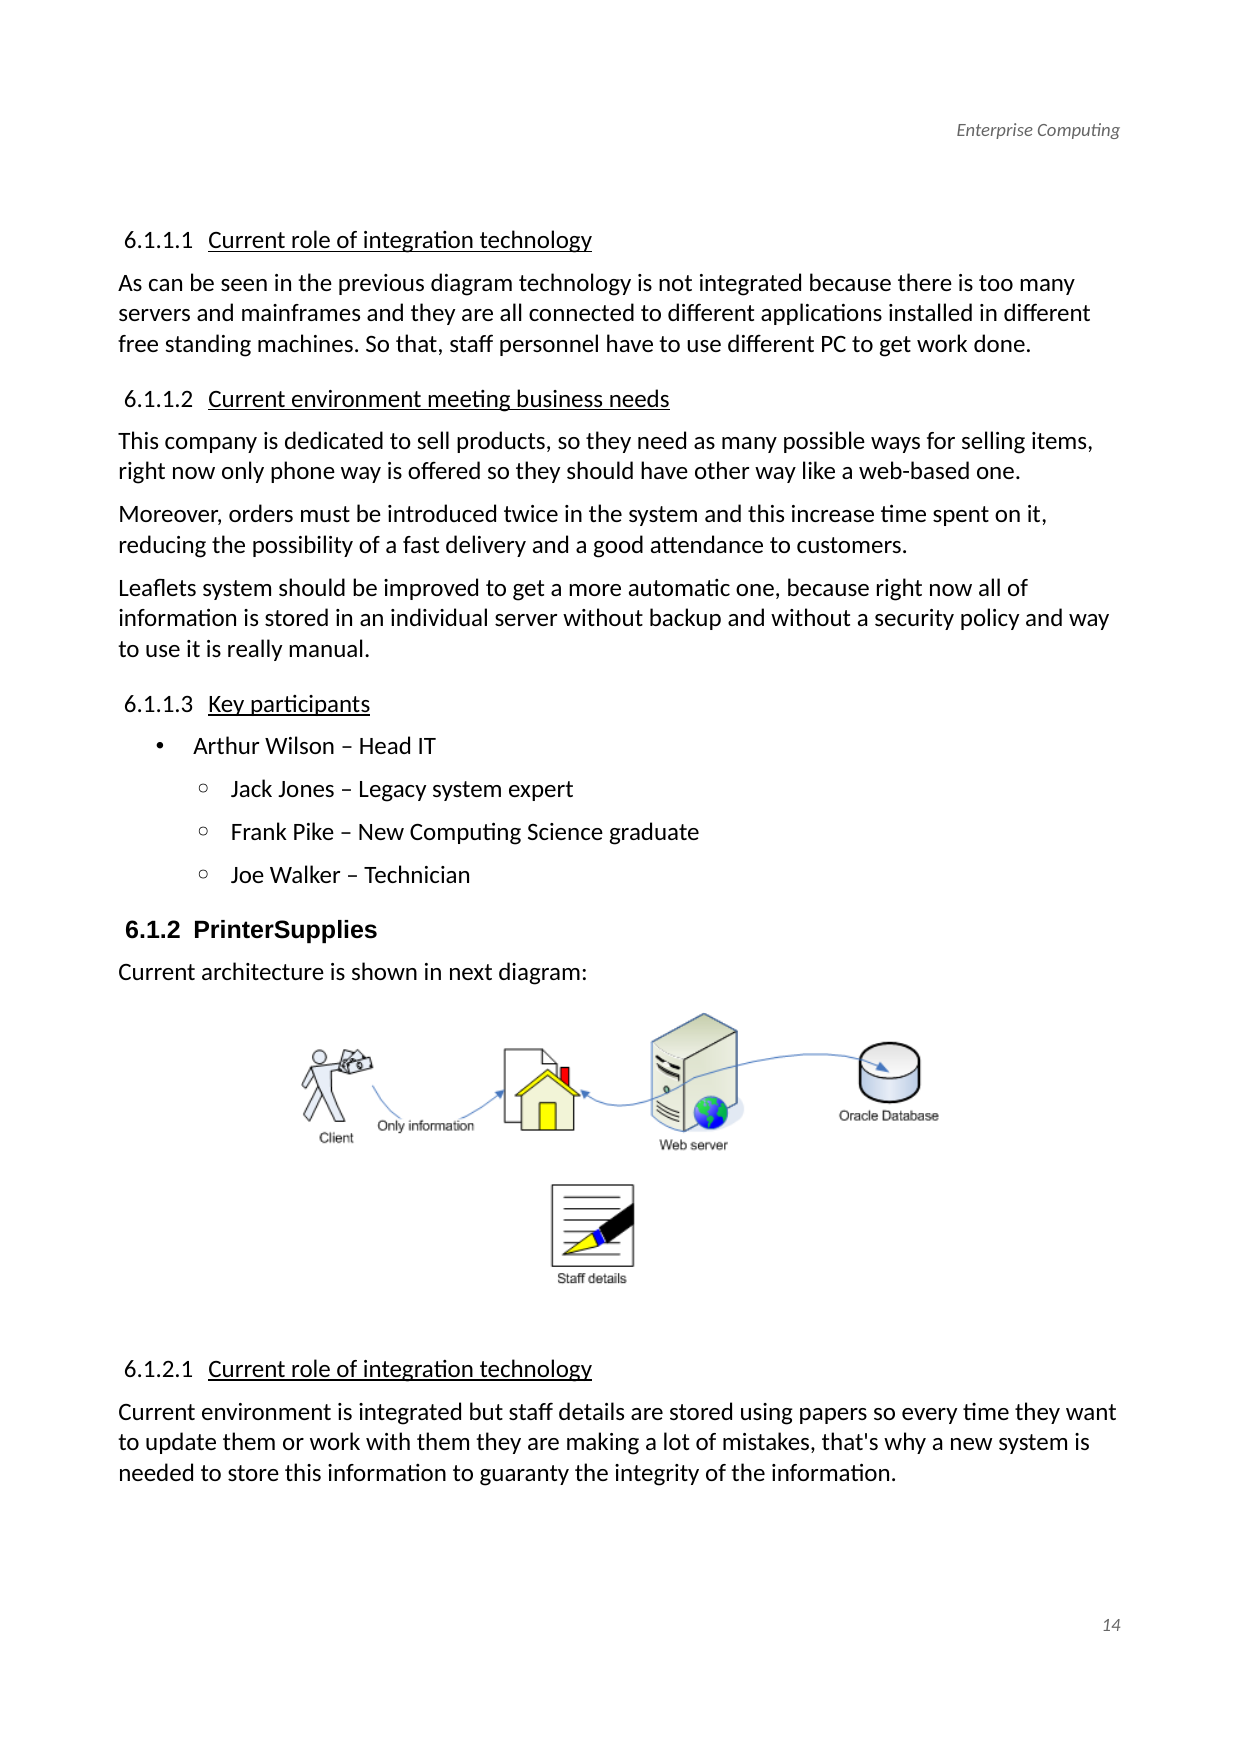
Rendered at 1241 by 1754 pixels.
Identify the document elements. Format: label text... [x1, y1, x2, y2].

subtitle Current role of integration technology [118, 224, 1122, 255]
subtitle Current environment meeting business needs [118, 383, 1122, 413]
list Joe Walker – Technician [193, 859, 1122, 890]
text This company is dedicated to sell products, so they need as many possible ways for selling items, right now only phone way is offered so they should have other way like a web-based one. [118, 425, 1122, 486]
text Current architecture is shown in next diagram: [118, 956, 1122, 986]
subtitle Key participants [118, 688, 1122, 718]
list Jack Jones – Legacy system expert [193, 773, 1122, 804]
list Arthur Wilson – Head IT [156, 730, 1122, 761]
subtitle PrinterSupplies [118, 915, 1122, 943]
text As can be seen in the previous diagram technology is not integrated because there is too many servers and mainframes and they are all connected to different applications installed in different free standing machines. So that, staff personnel have to use different PC to get work done. [118, 267, 1122, 358]
text Current environment is integrated but staff details are stored using papers so every time they want to update them or work with them they are making a lot of mistakes, that's why a new system is needed to store this information to guaranty the integrity of the information. [118, 1396, 1122, 1487]
subtitle Current role of integration technology [118, 1353, 1122, 1384]
picture [301, 1012, 939, 1287]
list Frank Pike – New Computing Science graduate [193, 816, 1122, 847]
text Leaflets system should be improved to get a more automatic one, because right now all of information is stored in an individual server without backup and without a security policy and way to use it is really manual. [118, 572, 1122, 664]
text Moreover, orders must be introduced twice in the system and this increase time spent on it, reducing the possibility of a fast delivery and a good attendance to customers. [118, 498, 1122, 559]
